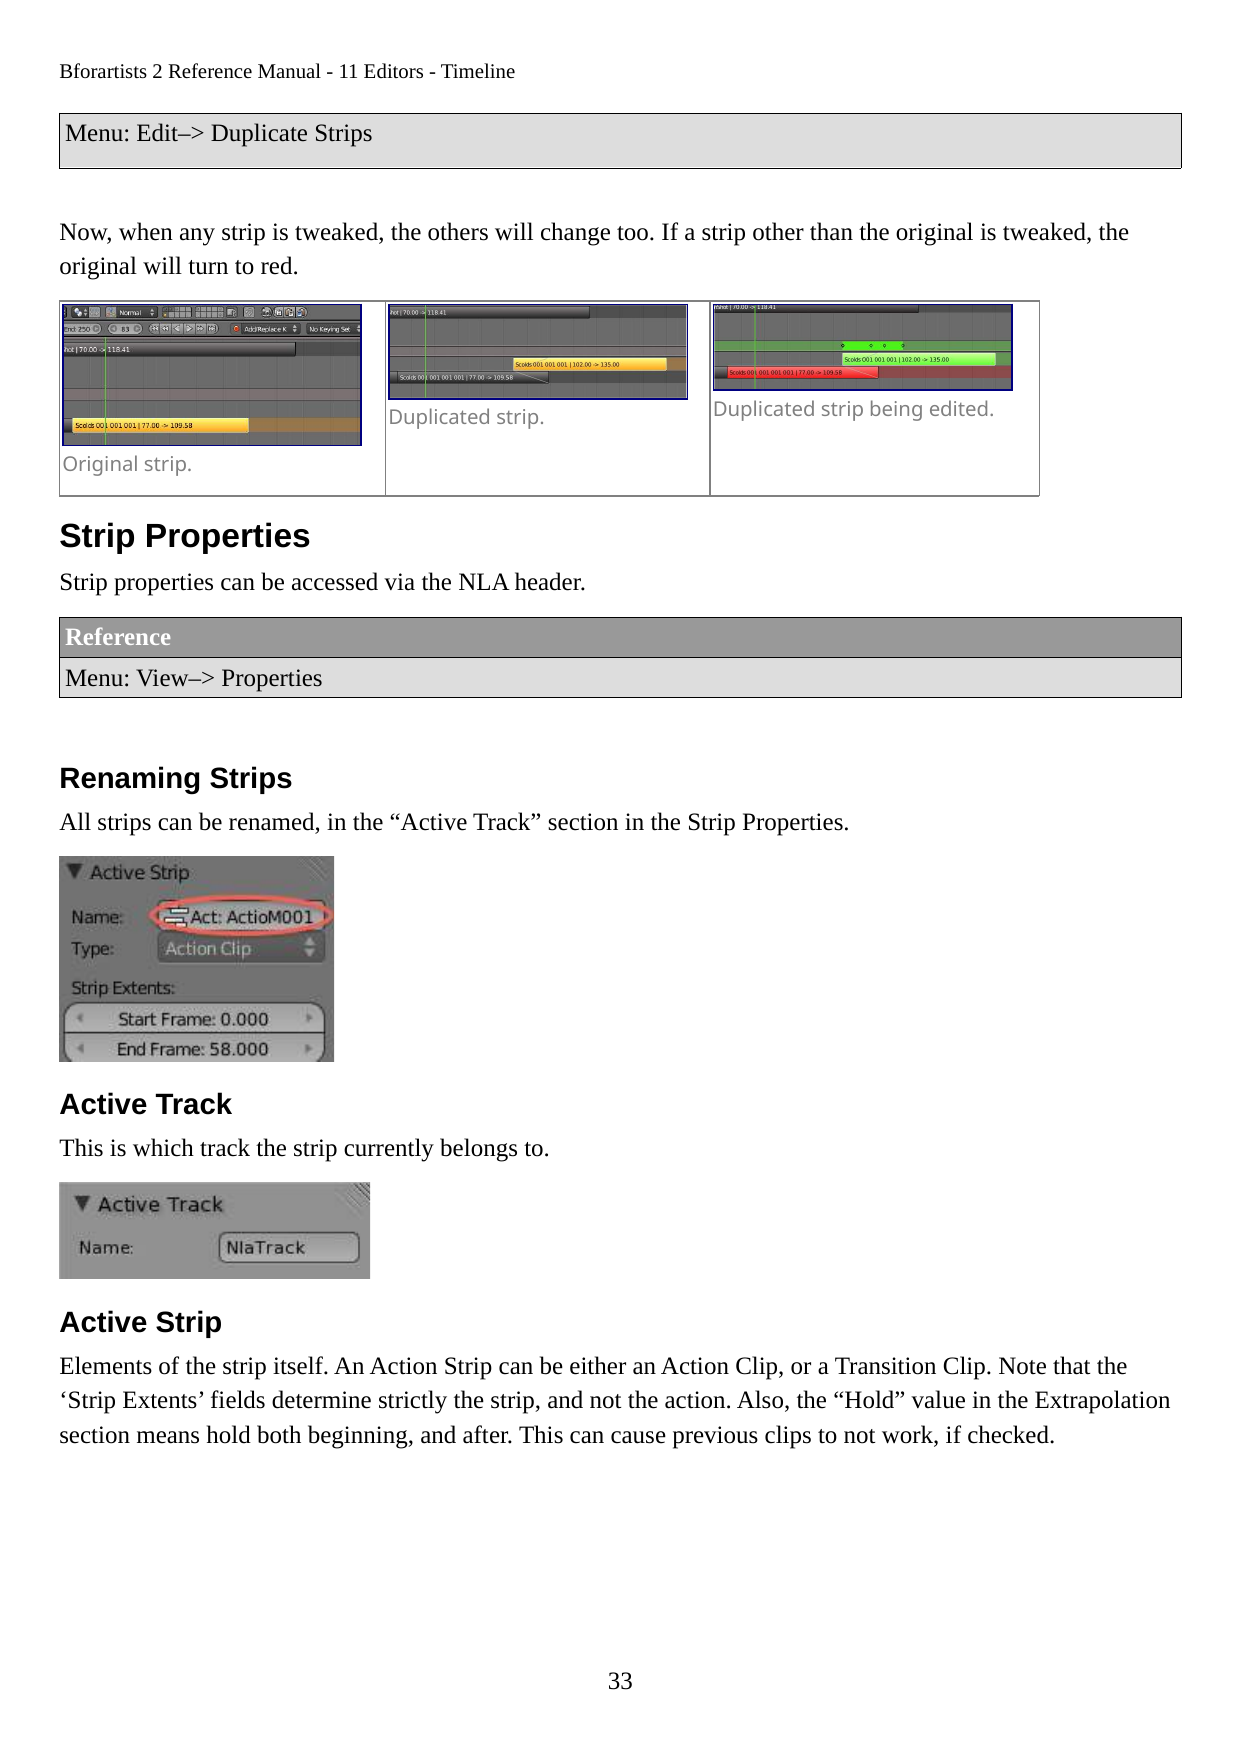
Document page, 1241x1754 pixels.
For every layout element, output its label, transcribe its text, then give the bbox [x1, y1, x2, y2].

table_header Duplicated strip being edited. [711, 302, 1039, 495]
text All strips can be renamed, in the “Active Track” section in the Strip Properties. [59, 807, 1181, 836]
picture [714, 305, 1011, 389]
text Now, when any strip is tweaked, the others will change too. If a strip other than the original is tweaked, the original will turn to red. [59, 217, 1181, 280]
table_header Reference [60, 618, 1181, 657]
table_cell Menu: Edit–> Duplicate Strips [60, 114, 1181, 167]
text This is which track the strip currently belongs to. [59, 1133, 1181, 1162]
picture [59, 856, 335, 1062]
subtitle Strip Properties [59, 516, 1181, 555]
table_header Original strip. [60, 302, 385, 495]
picture [390, 305, 687, 398]
subtitle Renaming Strips [59, 761, 1181, 795]
table_cell Menu: View–> Properties [60, 658, 1181, 697]
picture [59, 1182, 371, 1279]
table_header Duplicated strip. [386, 302, 709, 495]
text Elements of the strip itself. An Action Strip can be either an Action Clip, or a Transition Clip. Note that the ‘Strip Extents’ fields determine strictly the strip, and not the action. Also, the “Hold” value in the Extrapolation section means hold both beginning, and after. This can cause previous clips to not work, if checked. [59, 1351, 1181, 1449]
subtitle Active Strip [59, 1305, 1181, 1338]
picture [64, 305, 360, 445]
subtitle Active Track [59, 1087, 1181, 1121]
text Strip properties can be accessed via the NLA header. [59, 567, 1181, 596]
